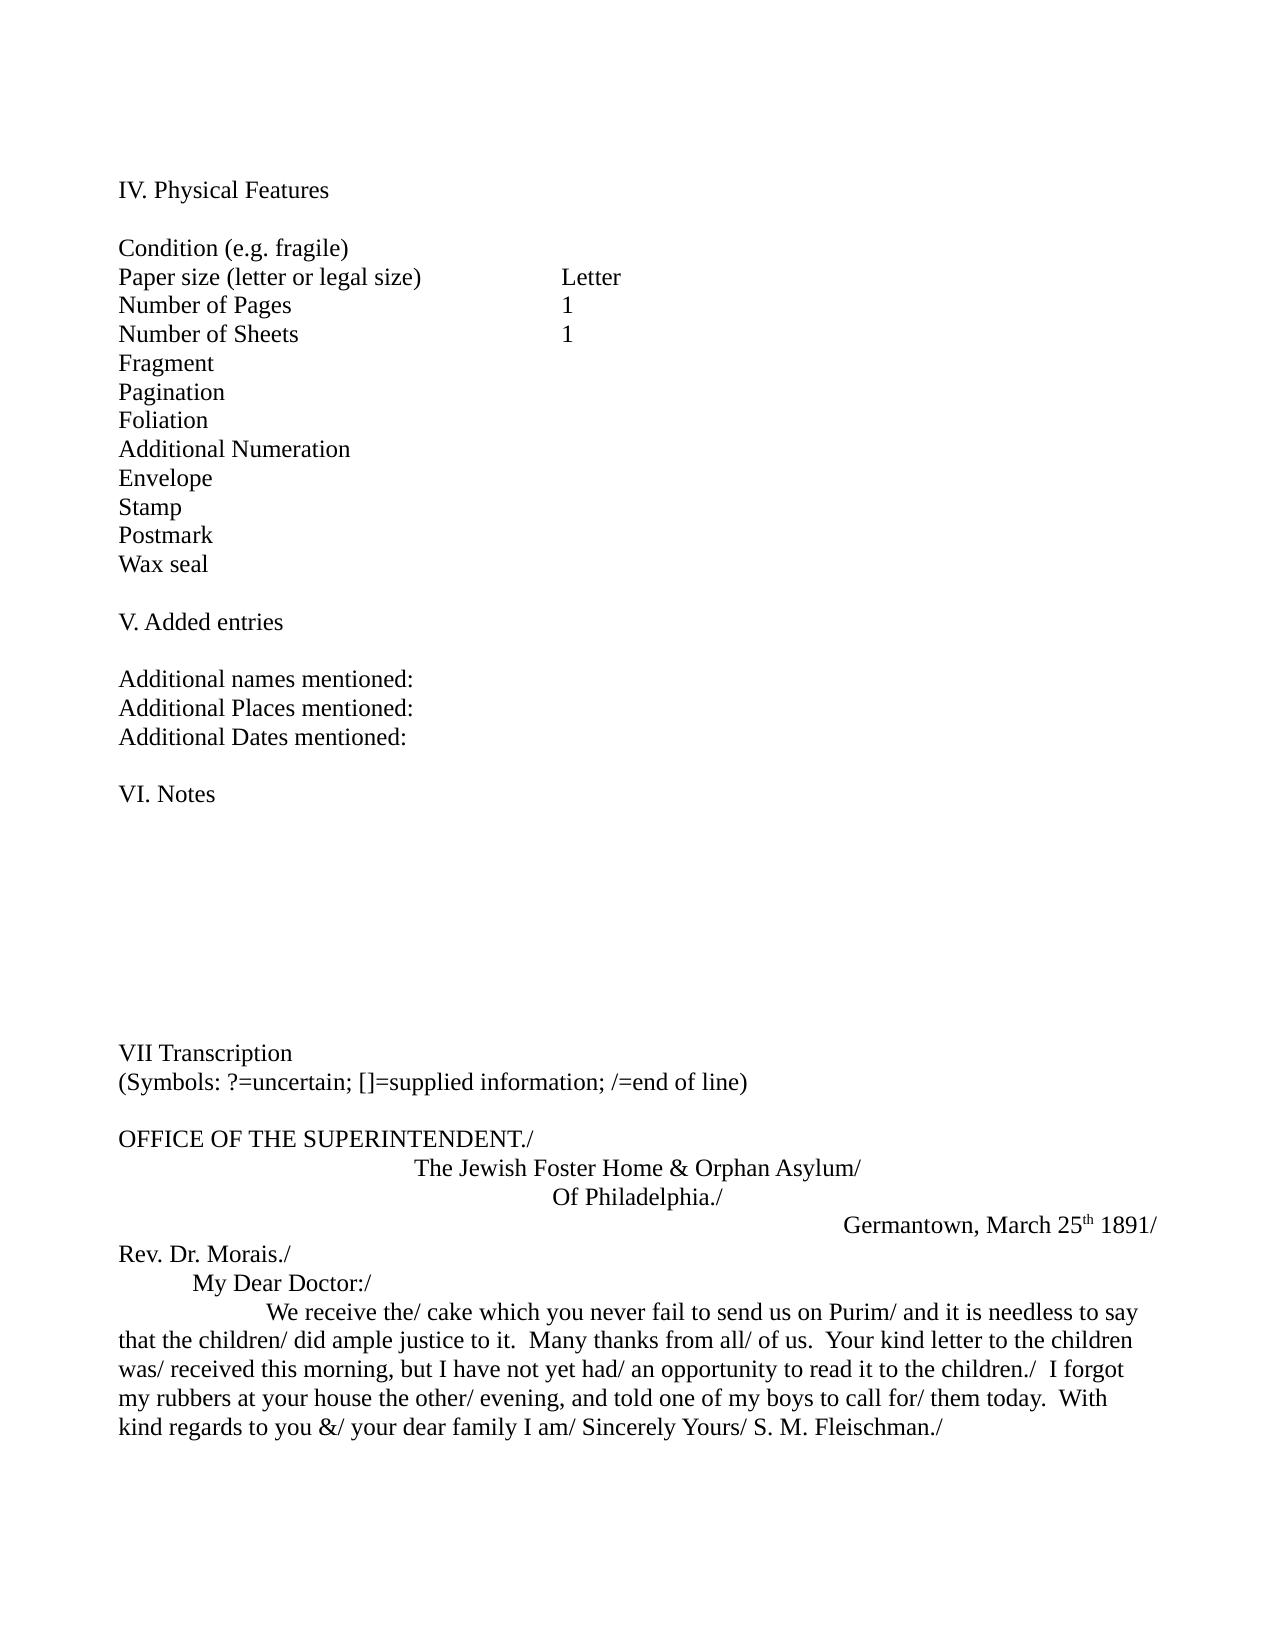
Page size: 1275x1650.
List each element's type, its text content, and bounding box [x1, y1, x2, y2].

text Postma rk [118, 521, 1157, 549]
text (Symbols: ?=uncertain; []=supplied information; /=end of line) [118, 1067, 1157, 1096]
text OFFICE OF THE SUPERINTENDENT./ [118, 1124, 1157, 1153]
text Number of Pages 1 [118, 291, 1157, 319]
text Additional Numeration [118, 434, 1157, 463]
text We receive the/ cake which you never fail to send us on Purim/ and it is needless to say that the children/ did ample justice to it. Many thanks from all/ of us. Your kind letter to the children was/ received this morning, but I have not yet had/ an opportunity to read it to the children./ I forgot my rubbers at your house the other/ evening, and told one of my boys to call for/ them today. With kind regards to you &/ your dear family I am/ Sincerely Yours/ S. M. Fleischman./ [118, 1297, 1157, 1441]
text Of Philadelphia./ [118, 1182, 1157, 1211]
text Paper size (letter or legal size) Letter [118, 262, 1157, 291]
text The Jewish Foster Home & Orphan Asylum/ [118, 1153, 1157, 1182]
text My Dear Doctor:/ [118, 1268, 1157, 1297]
text Number of Sheets 1 [118, 319, 1157, 348]
text VII Transcription [118, 1038, 1157, 1067]
text Fragment [118, 348, 1157, 377]
text Additional names mentioned: [118, 664, 1157, 693]
text V. Added entries [118, 607, 1157, 636]
text Additional Places mentioned: [118, 693, 1157, 722]
text Envelope [118, 463, 1157, 492]
text Rev. Dr. Morais./ [118, 1239, 1157, 1268]
text Pagination [118, 377, 1157, 406]
text VI. Notes [118, 779, 1157, 808]
text Additional Dates mentioned: [118, 722, 1157, 751]
text Foliation [118, 406, 1157, 434]
text Germantown, March 25th 1891/ [118, 1211, 1157, 1239]
text Wax seal [118, 549, 1157, 578]
text IV. Physical Features [118, 176, 1157, 204]
text Stamp [118, 492, 1157, 521]
text Condition (e.g. fragile) [118, 233, 1157, 262]
